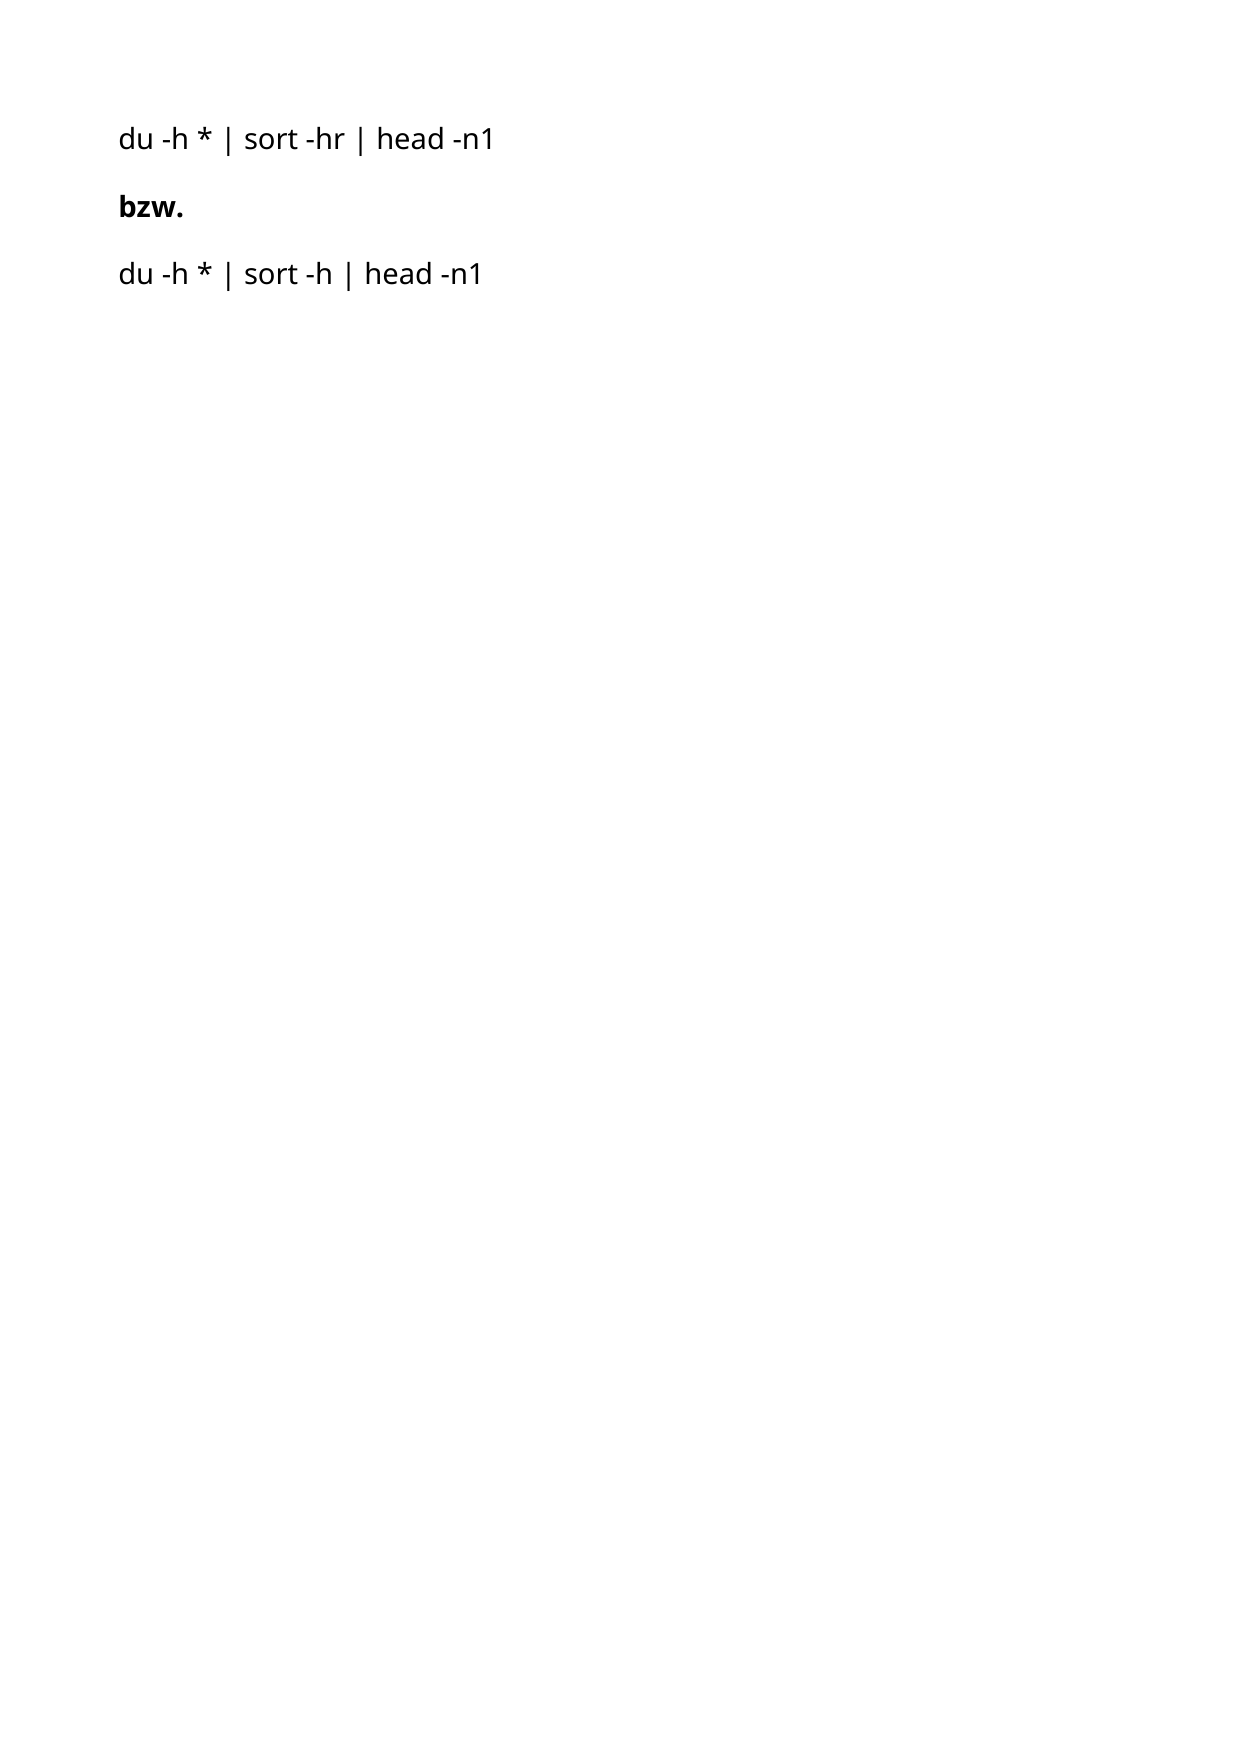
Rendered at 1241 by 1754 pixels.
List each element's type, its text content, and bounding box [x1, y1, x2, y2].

text du -h * | sort -hr | head -n1 [118, 118, 1122, 158]
text bzw. [118, 186, 1122, 226]
text du -h * | sort -h | head -n1 [118, 253, 1122, 293]
